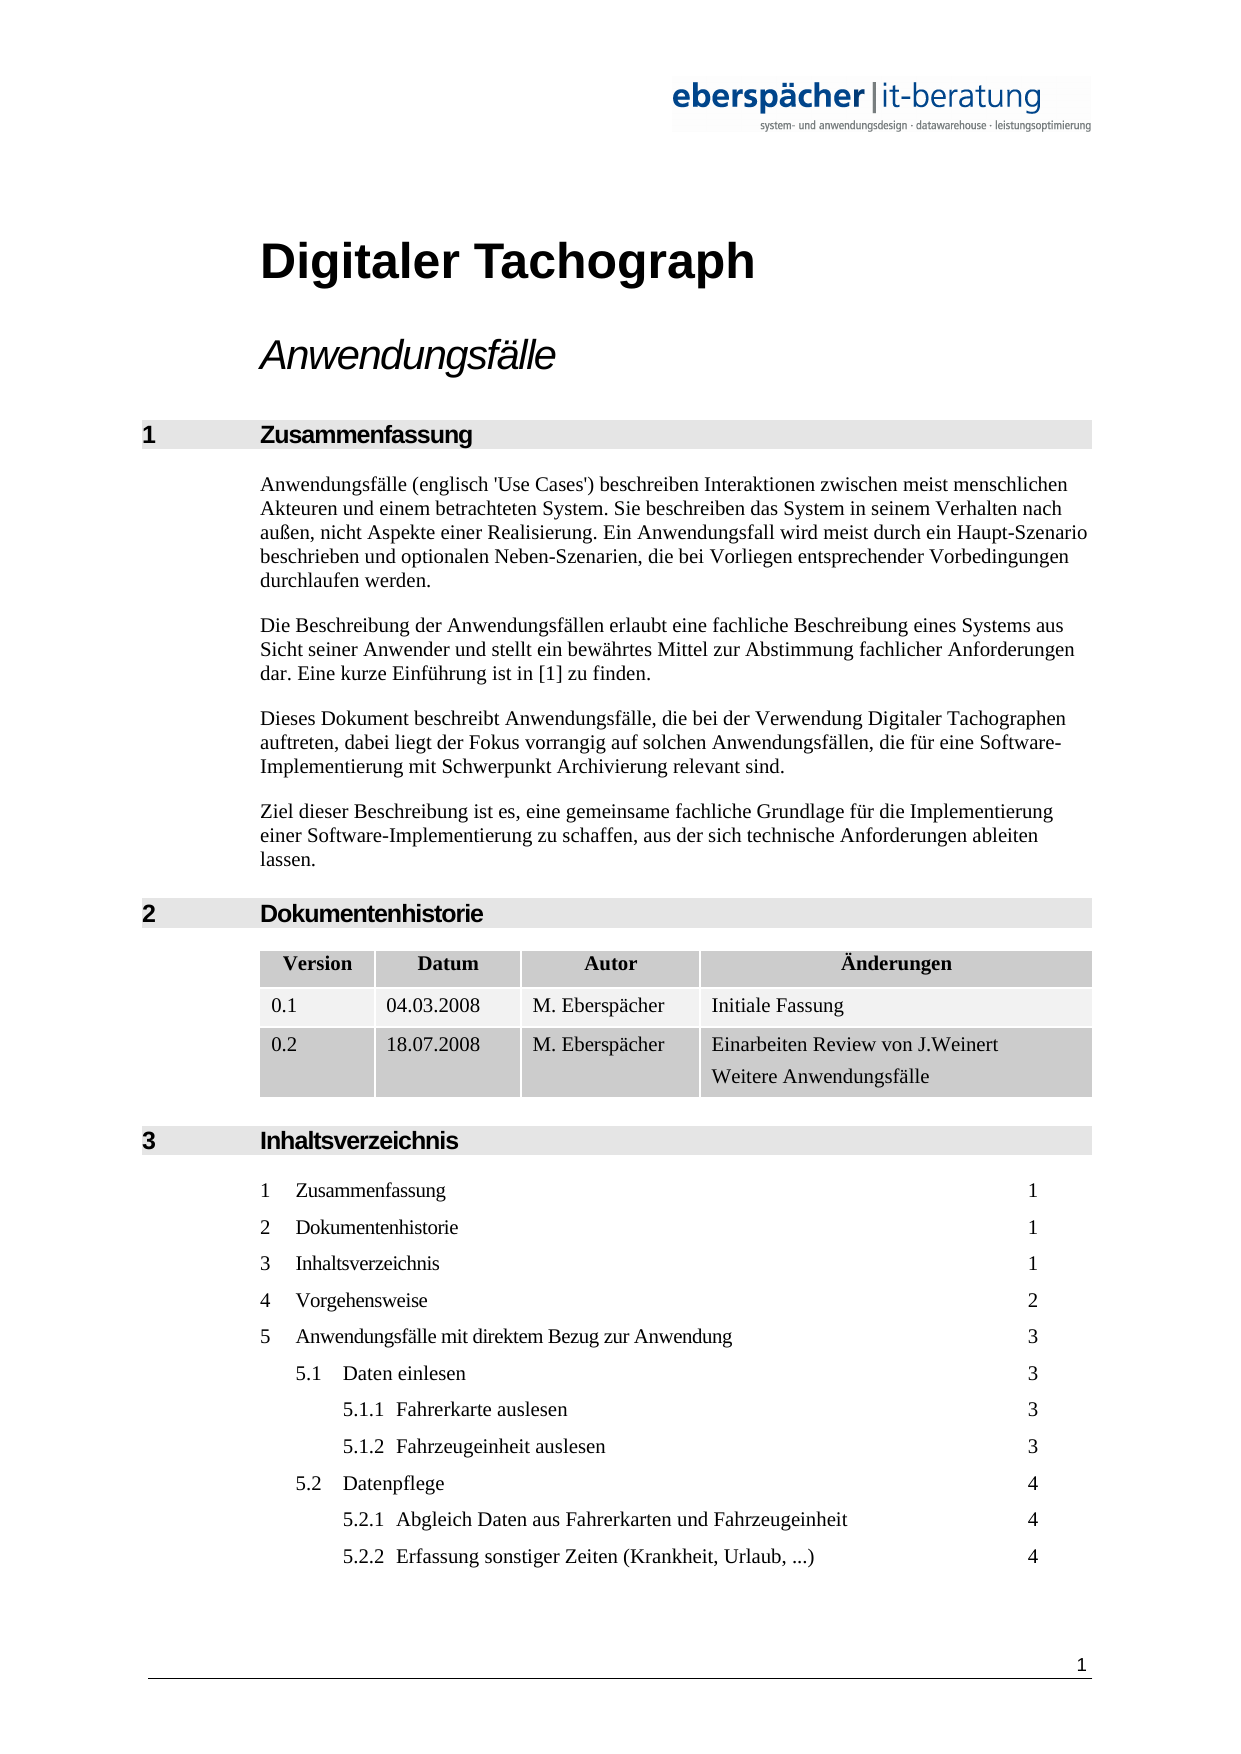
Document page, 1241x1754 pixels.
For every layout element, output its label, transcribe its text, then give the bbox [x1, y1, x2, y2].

table_cell Einarbeiten Review von J.Weinert Weitere Anwendungsfälle [701, 1028, 1092, 1097]
table_cell M. Eberspächer [522, 989, 699, 1026]
subtitle Dokumentenhistorie [142, 898, 1092, 928]
table_cell 0.1 [260, 989, 374, 1026]
table_header Änderungen [701, 951, 1092, 987]
text 5.2 Datenpflege 4 [295, 1471, 1092, 1494]
table_header Datum [376, 951, 520, 987]
text 2 Dokumentenhistorie 1 [260, 1214, 1092, 1239]
subtitle Zusammenfassung [142, 420, 1092, 449]
text Die Beschreibung der Anwendungsfällen erlaubt eine fachliche Beschreibung eines Systems aus Sicht seiner Anwender und stellt ein bewährtes Mittel zur Abstimmung fachlicher Anforderungen dar. Eine kurze Einführung ist in [1] zu finden. [260, 613, 1092, 685]
table_cell M. Eberspächer [522, 1028, 699, 1097]
text 5.1.1 Fahrerkarte auslesen 3 [343, 1397, 1092, 1421]
text Dieses Dokument beschreibt Anwendungsfälle, die bei der Verwendung Digitaler Tachographen auftreten, dabei liegt der Fokus vorrangig auf solchen Anwendungsfällen, die für eine Software-Implementierung mit Schwerpunkt Archivierung relevant sind. [260, 706, 1092, 778]
text Anwendungsfälle (englisch 'Use Cases') beschreiben Interaktionen zwischen meist menschlichen Akteuren und einem betrachteten System. Sie beschreiben das System in seinem Verhalten nach außen, nicht Aspekte einer Realisierung. Ein Anwendungsfall wird meist durch ein Haupt-Szenario beschrieben und optionalen Neben-Szenarien, die bei Vorliegen entsprechender Vorbedingungen durchlaufen werden. [260, 472, 1092, 592]
text 1 Zusammenfassung 1 [260, 1178, 1092, 1202]
subtitle Inhaltsverzeichnis [142, 1126, 1092, 1155]
subtitle Anwendungsfälle [260, 330, 974, 378]
text 4 Vorgehensweise 2 [260, 1288, 1092, 1312]
table_cell 04.03.2008 [376, 989, 520, 1026]
text Ziel dieser Beschreibung ist es, eine gemeinsame fachliche Grundlage für die Implementierung einer Software-Implementierung zu schaffen, aus der sich technische Anforderungen ableiten lassen. [260, 799, 1092, 871]
table_header Version [260, 951, 374, 987]
table_cell 0.2 [260, 1028, 374, 1097]
text 3 Inhaltsverzeichnis 1 [260, 1251, 1092, 1275]
table_cell Initiale Fassung [701, 989, 1092, 1026]
title Digitaler Tachograph [260, 231, 974, 289]
table_header Autor [522, 951, 699, 987]
text 5.2.2 Erfassung sonstiger Zeiten (Krankheit, Urlaub, ...) 4 [343, 1544, 1092, 1568]
text 5 Anwendungsfälle mit direktem Bezug zur Anwendung 3 [260, 1324, 1092, 1348]
picture [672, 76, 1091, 132]
table_cell 18.07.2008 [376, 1028, 520, 1097]
text 5.2.1 Abgleich Daten aus Fahrerkarten und Fahrzeugeinheit 4 [343, 1507, 1092, 1531]
text 5.1 Daten einlesen 3 [295, 1361, 1092, 1385]
text 5.1.2 Fahrzeugeinheit auslesen 3 [343, 1434, 1092, 1458]
